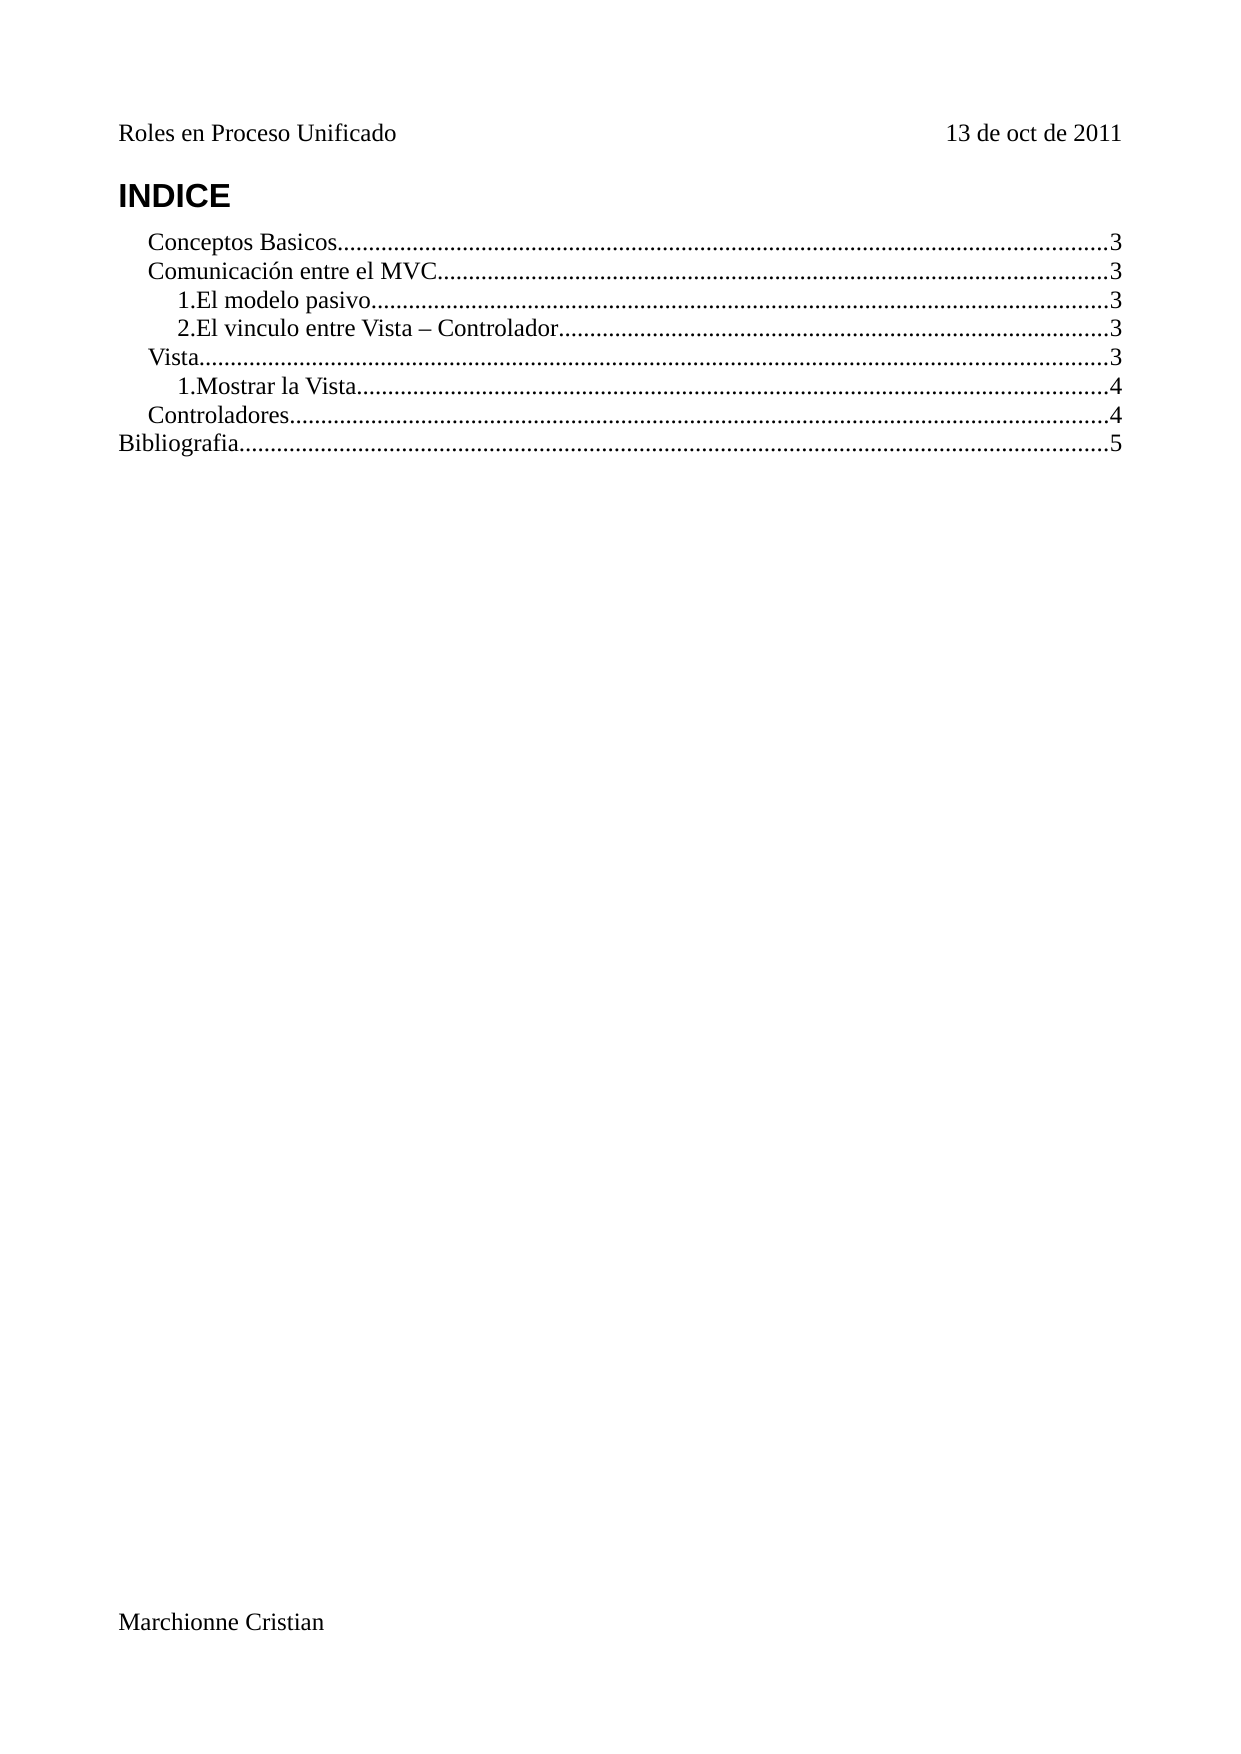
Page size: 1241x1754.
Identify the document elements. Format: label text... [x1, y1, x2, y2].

text Comunicación entre el MVC 3 [148, 256, 1122, 285]
subtitle INDICE [118, 176, 1122, 215]
text 1.El modelo pasivo 3 [177, 285, 1122, 313]
text Conceptos Basicos 3 [148, 227, 1122, 256]
text Controladores 4 [148, 400, 1122, 428]
text 2.El vinculo entre Vista – Controlador 3 [177, 313, 1122, 342]
text Vista 3 [148, 342, 1122, 371]
text 1.Mostrar la Vista 4 [177, 371, 1122, 400]
text Bibliografia 5 [118, 428, 1122, 457]
